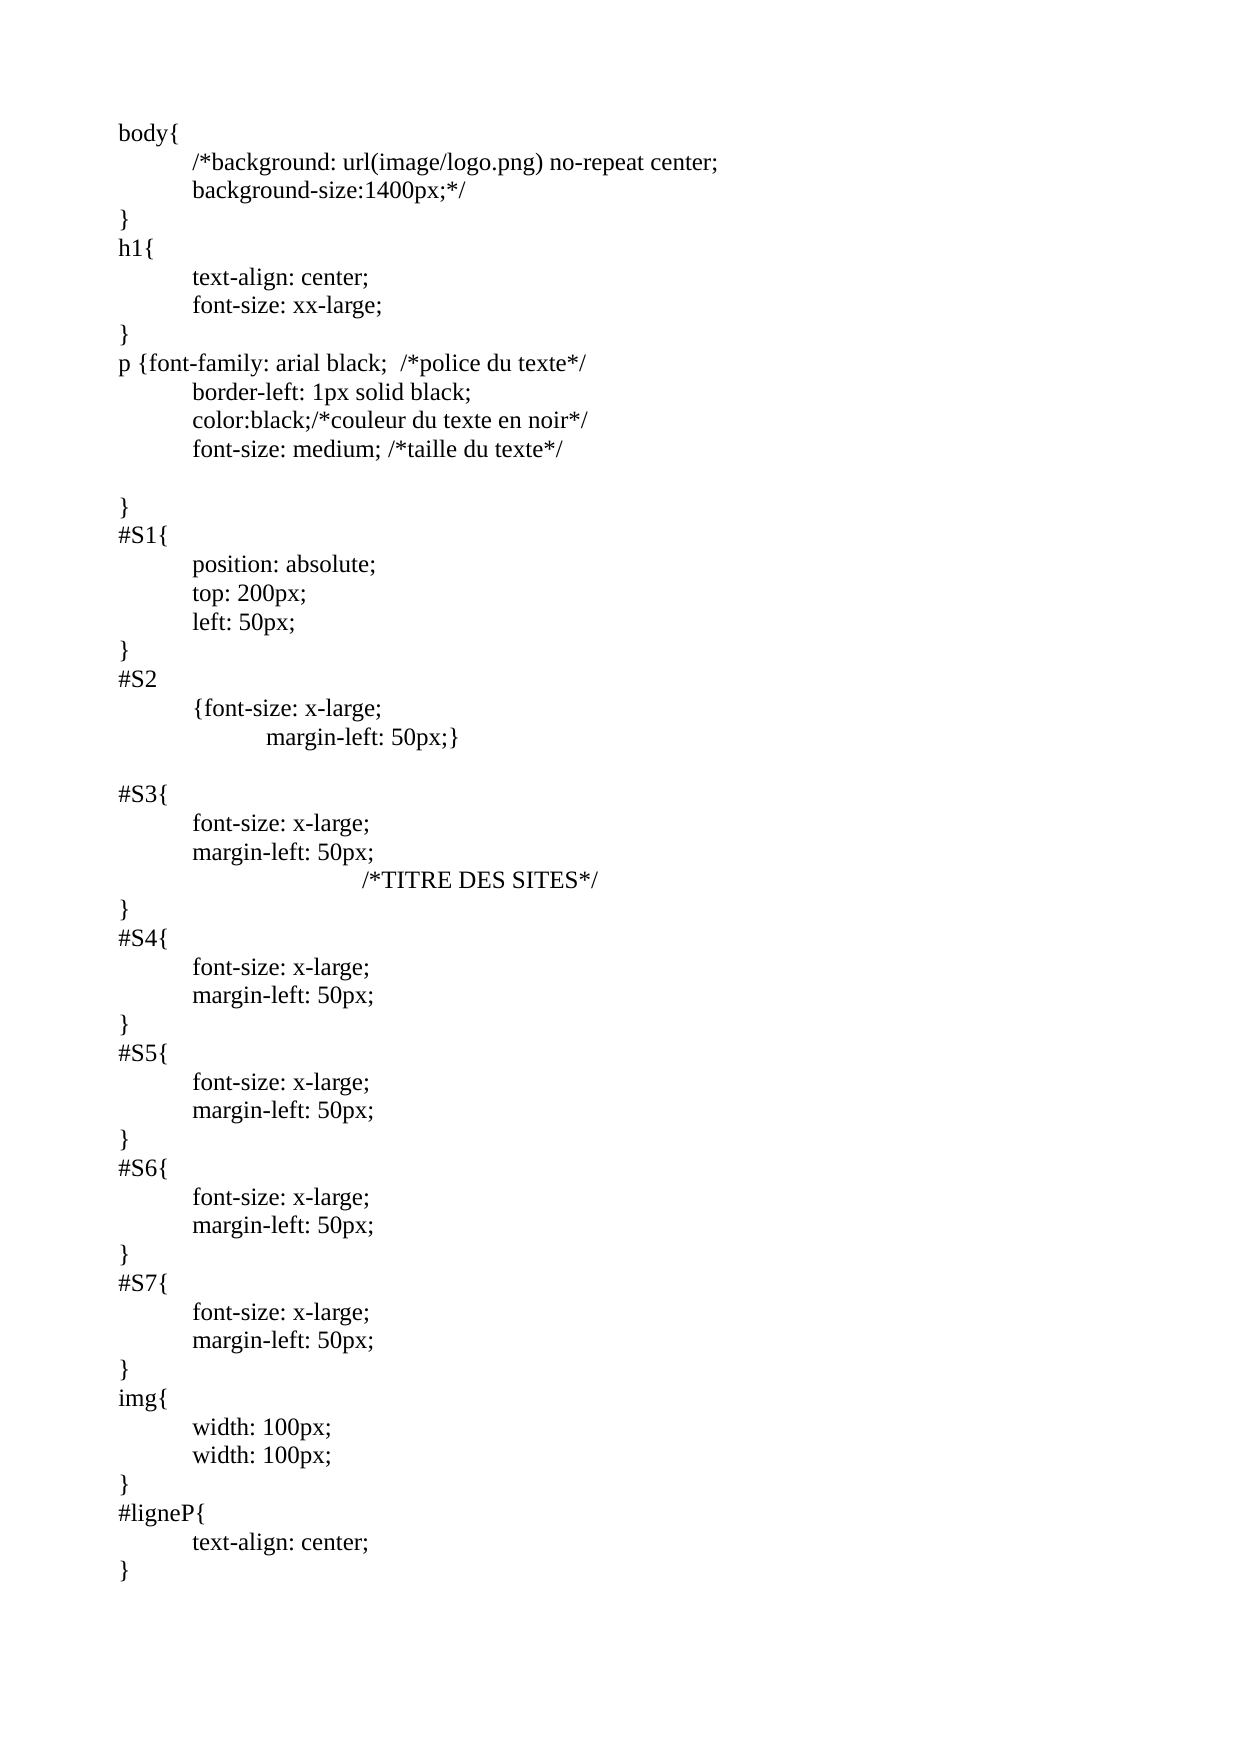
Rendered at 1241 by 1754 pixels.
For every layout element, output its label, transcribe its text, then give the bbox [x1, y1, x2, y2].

text font-size: xx-large; [118, 291, 1122, 319]
text width: 100px; [118, 1412, 1122, 1441]
text body{ [118, 118, 1122, 147]
text font-size: x-large; [118, 1182, 1122, 1211]
text } [118, 894, 1122, 923]
text width: 100px; [118, 1441, 1122, 1469]
text margin-left: 50px;} [118, 722, 1122, 751]
text margin-left: 50px; [118, 1096, 1122, 1124]
text } [118, 1239, 1122, 1268]
text font-size: medium; /*taille du texte*/ [118, 434, 1122, 463]
text #S2 [118, 664, 1122, 693]
text #S7{ [118, 1268, 1122, 1297]
text #S6{ [118, 1153, 1122, 1182]
text #S4{ [118, 923, 1122, 952]
text color:black;/*couleur du texte en noir*/ [118, 406, 1122, 434]
text #ligneP{ [118, 1498, 1122, 1527]
text font-size: x-large; [118, 1297, 1122, 1326]
text margin-left: 50px; [118, 1211, 1122, 1239]
text } [118, 204, 1122, 233]
text /*background: url(image/logo.png) no-repeat center; [118, 147, 1122, 176]
text } [118, 319, 1122, 348]
text } [118, 1354, 1122, 1383]
text top: 200px; [118, 578, 1122, 607]
text p {font-family: arial black; /*police du texte*/ [118, 348, 1122, 377]
text #S3{ [118, 779, 1122, 808]
text h1{ [118, 233, 1122, 262]
text } [118, 1469, 1122, 1498]
text margin-left: 50px; [118, 1326, 1122, 1354]
text border-left: 1px solid black; [118, 377, 1122, 406]
text text-align: center; [118, 1527, 1122, 1556]
text margin-left: 50px; [118, 981, 1122, 1009]
text text-align: center; [118, 262, 1122, 291]
text } [118, 1124, 1122, 1153]
text #S5{ [118, 1038, 1122, 1067]
text img{ [118, 1383, 1122, 1412]
text } [118, 492, 1122, 521]
text #S1{ [118, 521, 1122, 549]
text position: absolute; [118, 549, 1122, 578]
text {font-size: x-large; [118, 693, 1122, 722]
text } [118, 1009, 1122, 1038]
text /*TITRE DES SITES*/ [118, 866, 1122, 894]
text } [118, 1556, 1122, 1584]
text font-size: x-large; [118, 952, 1122, 981]
text } [118, 636, 1122, 664]
text font-size: x-large; [118, 808, 1122, 837]
text margin-left: 50px; [118, 837, 1122, 866]
text font-size: x-large; [118, 1067, 1122, 1096]
text left: 50px; [118, 607, 1122, 636]
text background-size:1400px;*/ [118, 176, 1122, 204]
